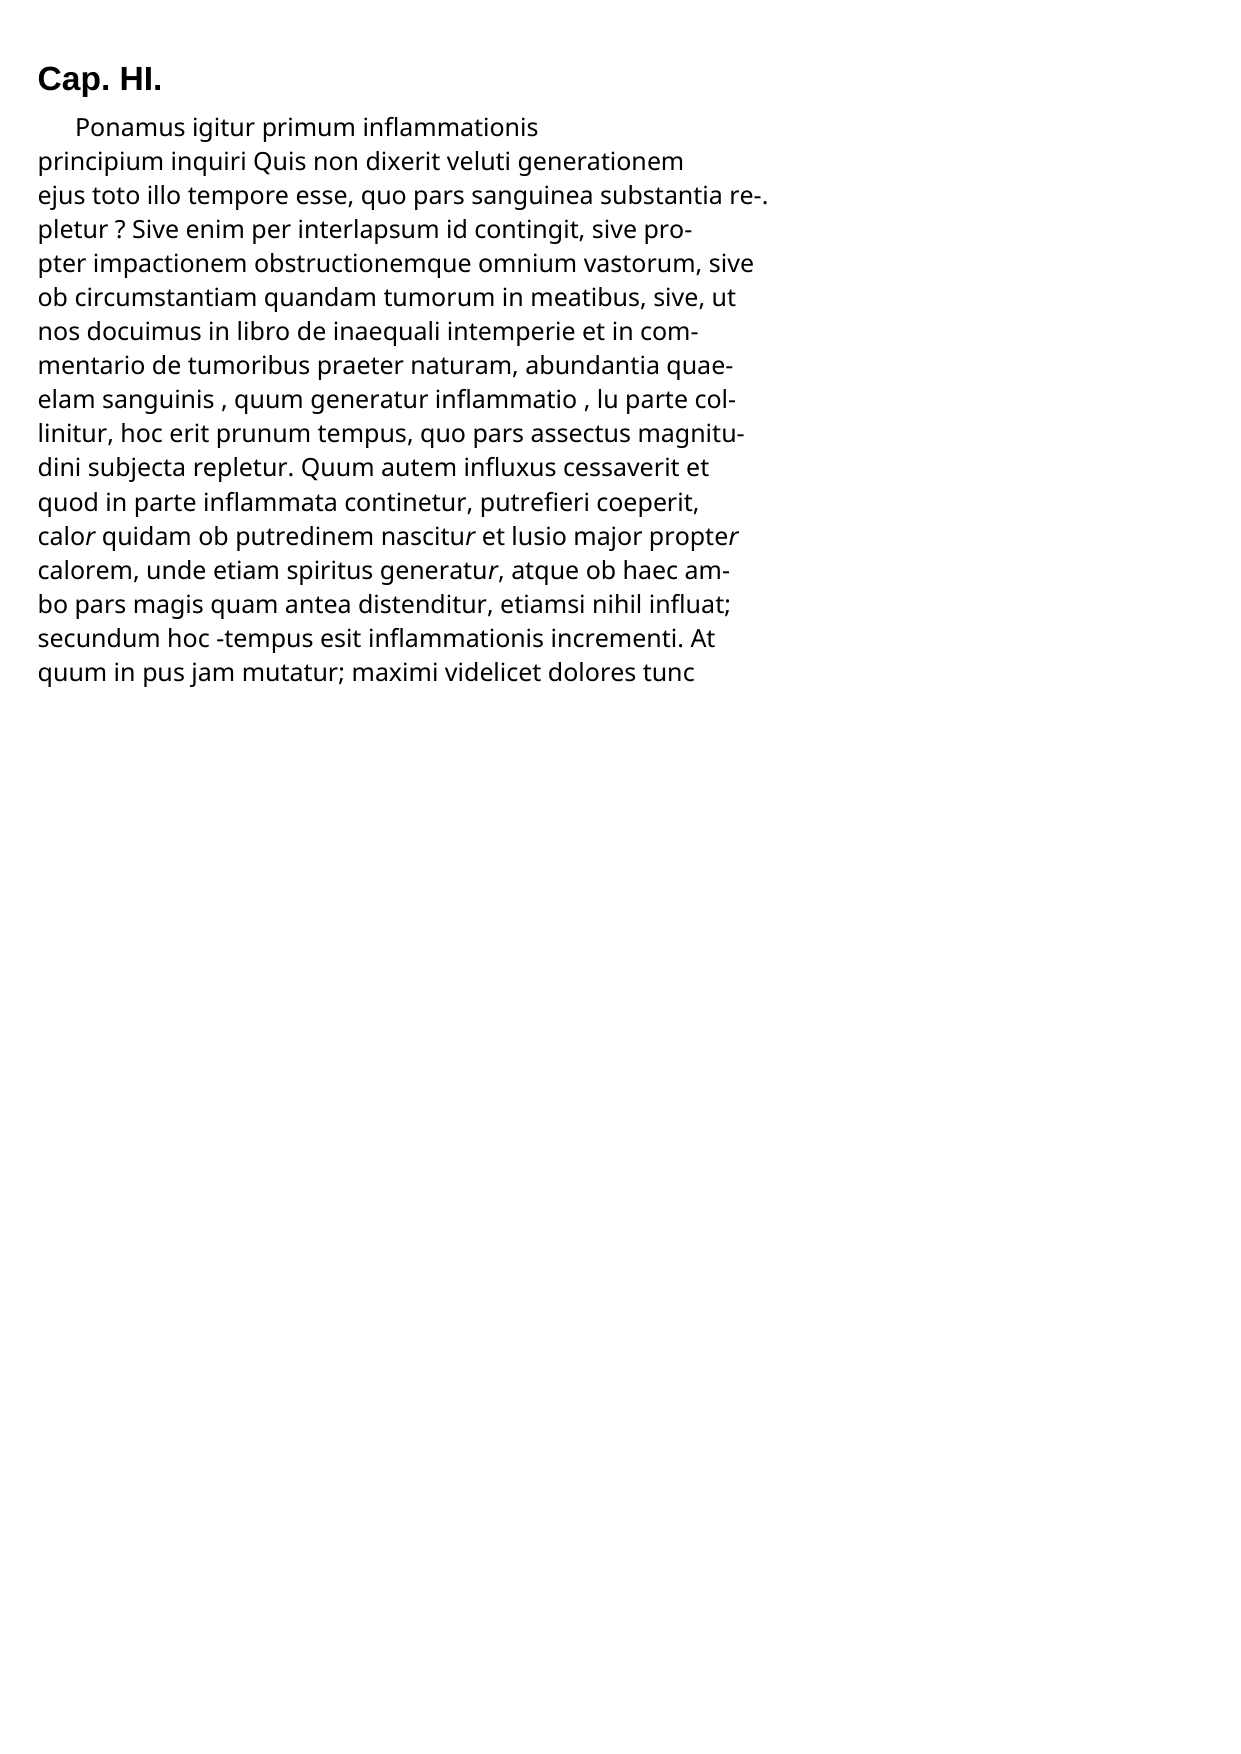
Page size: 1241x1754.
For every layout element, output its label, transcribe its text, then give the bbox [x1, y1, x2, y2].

subtitle Cap. HI. [37, 58, 1203, 97]
text Ponamus igitur primum inflammationis principium inquiri Quis non dixerit veluti generationem ejus toto illo tempore esse, quo pars sanguinea substantia re-. pletur ? Sive enim per interlapsum id contingit, sive pro- pter impactionem obstructionemque omnium vastorum, sive ob circumstantiam quandam tumorum in meatibus, sive, ut nos docuimus in libro de inaequali intemperie et in com- mentario de tumoribus praeter naturam, abundantia quae- elam sanguinis , quum generatur inflammatio , lu parte col- linitur, hoc erit prunum tempus, quo pars assectus magnitu- dini subjecta repletur. Quum autem influxus cessaverit et quod in parte inflammata continetur, putrefieri coeperit, calor quidam ob putredinem nascitur et lusio major propter calorem, unde etiam spiritus generatur, atque ob haec am- bo pars magis quam antea distenditur, etiamsi nihil influat; secundum hoc -tempus esit inflammationis incrementi. At quum in pus jam mutatur; maximi videlicet dolores tunc [37, 109, 1203, 688]
